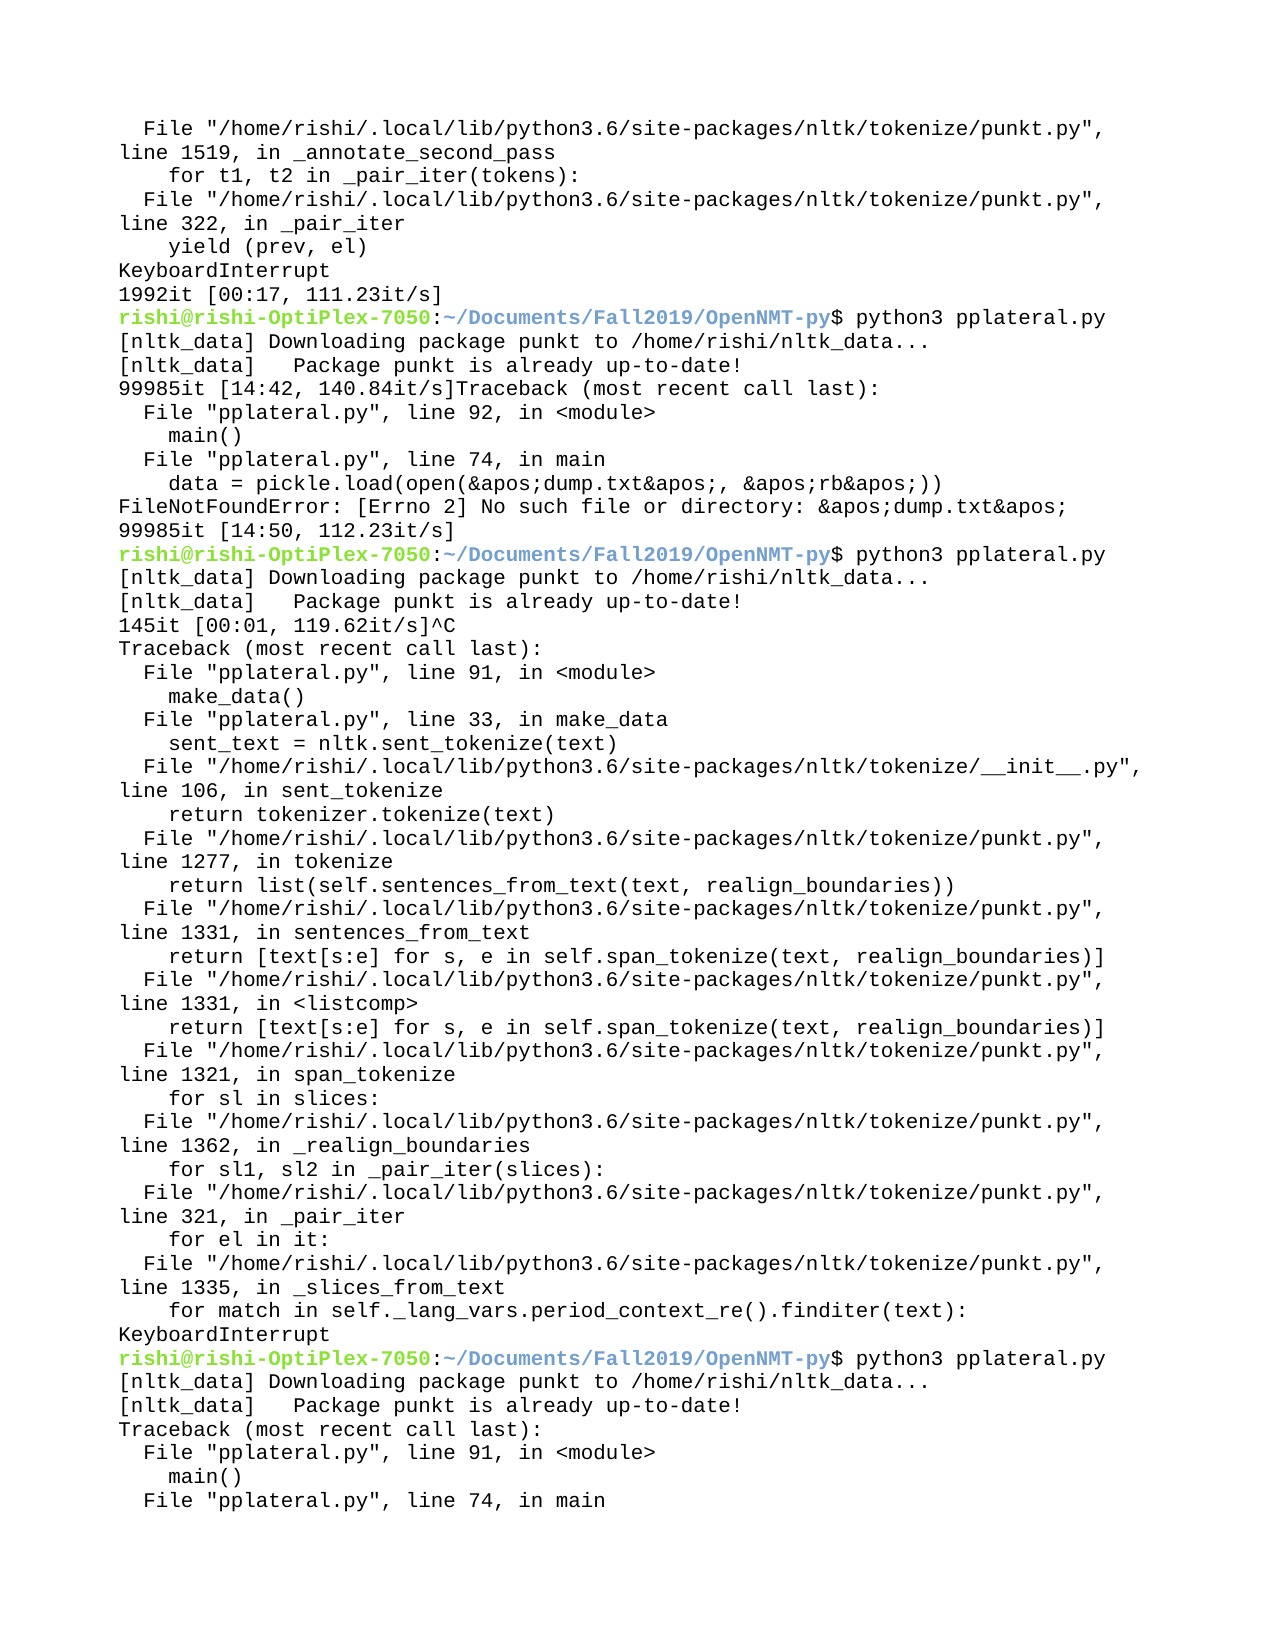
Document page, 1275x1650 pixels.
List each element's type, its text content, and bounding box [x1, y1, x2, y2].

text File "/home/rishi/.local/lib/python3.6/site-packages/nltk/tokenize/__init__.py", line 106, in sent_tokenize [118, 757, 1157, 804]
text File "/home/rishi/.local/lib/python3.6/site-packages/nltk/tokenize/punkt.py", line 1277, in tokenize [118, 827, 1157, 875]
text File "/home/rishi/.local/lib/python3.6/site-packages/nltk/tokenize/punkt.py", line 1362, in _realign_boundaries [118, 1111, 1157, 1158]
text return [text[s:e] for s, e in self.span_tokenize(text, realign_boundaries)] [118, 946, 1157, 969]
text File "/home/rishi/.local/lib/python3.6/site-packages/nltk/tokenize/punkt.py", line 322, in _pair_iter [118, 189, 1157, 236]
text 99985it [14:50, 112.23it/s] [118, 520, 1157, 544]
text File "pplateral.py", line 91, in <module> [118, 1442, 1157, 1466]
text return tokenizer.tokenize(text) [118, 804, 1157, 827]
text main() [118, 426, 1157, 449]
text File "/home/rishi/.local/lib/python3.6/site-packages/nltk/tokenize/punkt.py", line 1335, in _slices_from_text [118, 1253, 1157, 1300]
text File "pplateral.py", line 92, in <module> [118, 402, 1157, 426]
text rishi@rishi-OptiPlex-7050:~/Documents/Fall2019/OpenNMT-py$ python3 pplateral.py [nltk_data] Downloading package punkt to /home/rishi/nltk_data... [118, 544, 1157, 591]
text KeyboardInterrupt [118, 260, 1157, 284]
text sent_text = nltk.sent_tokenize(text) [118, 733, 1157, 757]
text File "pplateral.py", line 91, in <module> [118, 662, 1157, 686]
text return list(self.sentences_from_text(text, realign_boundaries)) [118, 875, 1157, 898]
text [nltk_data] Package punkt is already up-to-date! [118, 1395, 1157, 1419]
text 1992it [00:17, 111.23it/s] [118, 284, 1157, 307]
text for t1, t2 in _pair_iter(tokens): [118, 165, 1157, 189]
text rishi@rishi-OptiPlex-7050:~/Documents/Fall2019/OpenNMT-py$ python3 pplateral.py [nltk_data] Downloading package punkt to /home/rishi/nltk_data... [118, 307, 1157, 354]
text for match in self._lang_vars.period_context_re().finditer(text): [118, 1300, 1157, 1324]
text KeyboardInterrupt [118, 1324, 1157, 1348]
text FileNotFoundError: [Errno 2] No such file or directory: &apos;dump.txt&apos; [118, 496, 1157, 520]
text for el in it: [118, 1229, 1157, 1253]
text File "pplateral.py", line 74, in main [118, 449, 1157, 473]
text File "pplateral.py", line 74, in main [118, 1489, 1157, 1513]
text [nltk_data] Package punkt is already up-to-date! [118, 354, 1157, 378]
text 145it [00:01, 119.62it/s]^C [118, 615, 1157, 638]
text [nltk_data] Package punkt is already up-to-date! [118, 591, 1157, 615]
text return [text[s:e] for s, e in self.span_tokenize(text, realign_boundaries)] [118, 1017, 1157, 1040]
text make_data() [118, 686, 1157, 709]
text rishi@rishi-OptiPlex-7050:~/Documents/Fall2019/OpenNMT-py$ python3 pplateral.py [nltk_data] Downloading package punkt to /home/rishi/nltk_data... [118, 1348, 1157, 1395]
text yield (prev, el) [118, 236, 1157, 260]
text File "/home/rishi/.local/lib/python3.6/site-packages/nltk/tokenize/punkt.py", line 1331, in <listcomp> [118, 969, 1157, 1017]
text data = pickle.load(open(&apos;dump.txt&apos;, &apos;rb&apos;)) [118, 473, 1157, 496]
text Traceback (most recent call last): [118, 638, 1157, 662]
text 99985it [14:42, 140.84it/s]Traceback (most recent call last): [118, 378, 1157, 402]
text main() [118, 1466, 1157, 1489]
text for sl1, sl2 in _pair_iter(slices): [118, 1158, 1157, 1182]
text Traceback (most recent call last): [118, 1419, 1157, 1442]
text File "/home/rishi/.local/lib/python3.6/site-packages/nltk/tokenize/punkt.py", line 1321, in span_tokenize [118, 1040, 1157, 1088]
text File "pplateral.py", line 33, in make_data [118, 709, 1157, 733]
text File "/home/rishi/.local/lib/python3.6/site-packages/nltk/tokenize/punkt.py", line 321, in _pair_iter [118, 1182, 1157, 1229]
text File "/home/rishi/.local/lib/python3.6/site-packages/nltk/tokenize/punkt.py", line 1519, in _annotate_second_pass [118, 118, 1157, 165]
text for sl in slices: [118, 1088, 1157, 1111]
text File "/home/rishi/.local/lib/python3.6/site-packages/nltk/tokenize/punkt.py", line 1331, in sentences_from_text [118, 898, 1157, 946]
